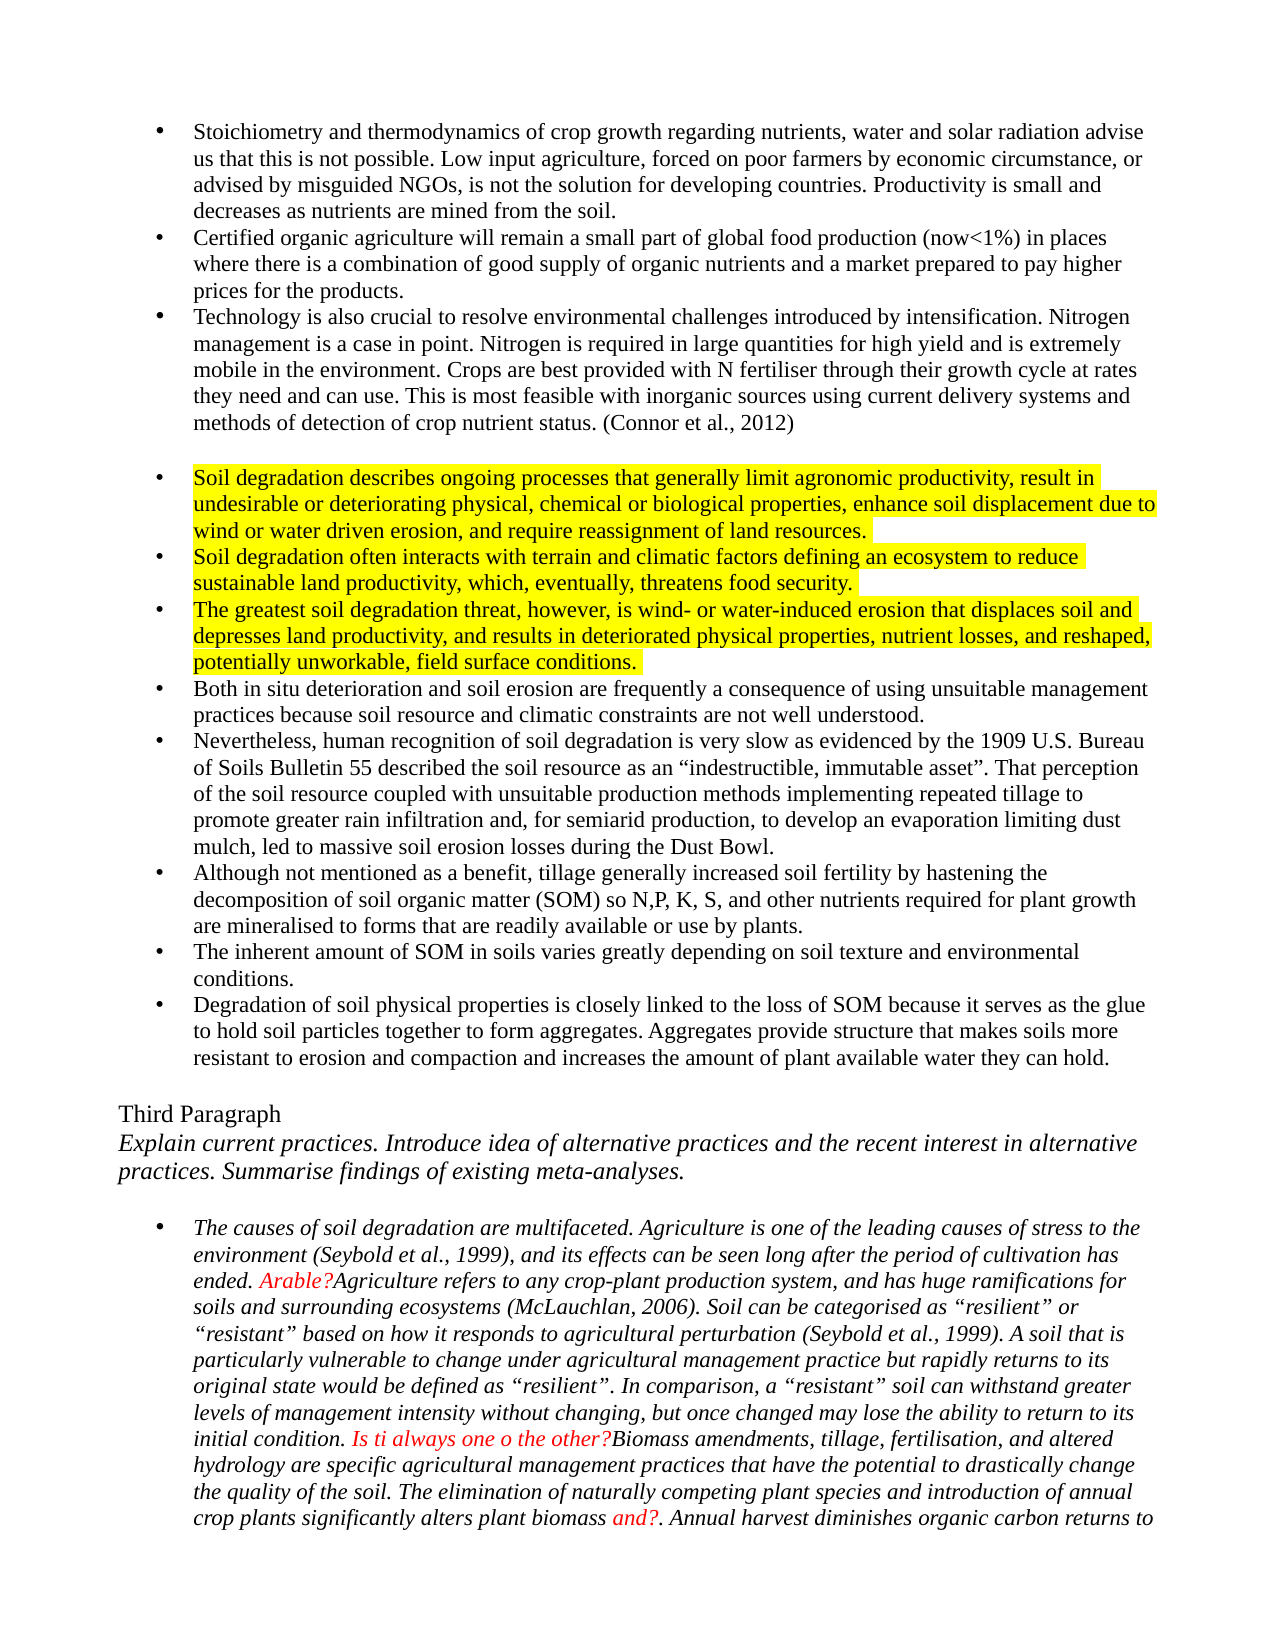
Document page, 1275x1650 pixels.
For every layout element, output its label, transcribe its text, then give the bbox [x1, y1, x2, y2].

list Although not mentioned as a benefit, tillage generally increased soil fertility by hastening the decomposition of soil organic matter (SOM) so N,P, K, S, and other nutrients required for plant growth are mineralised to forms that are readily available or use by plants. [156, 859, 1157, 938]
list The greatest soil degradation threat, however, is wind- or water-induced erosion that displaces soil and depresses land productivity, and results in deteriorated physical properties, nutrient losses, and reshaped, potentially unworkable, field surface conditions. [156, 596, 1157, 675]
list The causes of soil degradation are multifaceted. Agriculture is one of the leading causes of stress to the environment (Seybold et al., 1999), and its effects can be seen long after the period of cultivation has ended. Arable?Agriculture refers to any crop-plant production system, and has huge ramifications for soils and surrounding ecosystems (McLauchlan, 2006). Soil can be categorised as “resilient” or “resistant” based on how it responds to agricultural perturbation (Seybold et al., 1999). A soil that is particularly vulnerable to change under agricultural management practice but rapidly returns to its original state would be defined as “resilient”. In comparison, a “resistant” soil can withstand greater levels of management intensity without changing, but once changed may lose the ability to return to its initial condition. Is ti always one o the other?Biomass amendments, tillage, fertilisation, and altered hydrology are specific agricultural management practices that have the potential to drastically change the quality of the soil. The elimination of naturally competing plant species and introduction of annual crop plants significantly alters plant biomass and?. Annual harvest diminishes organic carbon returns to [156, 1214, 1157, 1531]
list Technology is also crucial to resolve environmental challenges introduced by intensification. Nitrogen management is a case in point. Nitrogen is required in large quantities for high yield and is extremely mobile in the environment. Crops are best provided with N fertiliser through their growth cycle at rates they need and can use. This is most feasible with inorganic sources using current delivery systems and methods of detection of crop nutrient status. (Connor et al., 2012) [156, 303, 1157, 435]
list Certified organic agriculture will remain a small part of global food production (now<1%) in places where there is a combination of good supply of organic nutrients and a market prepared to pay higher prices for the products. [156, 224, 1157, 303]
list Nevertheless, human recognition of soil degradation is very slow as evidenced by the 1909 U.S. Bureau of Soils Bulletin 55 described the soil resource as an “indestructible, immutable asset”. That perception of the soil resource coupled with unsuitable production methods implementing repeated tillage to promote greater rain infiltration and, for semiarid production, to develop an evaporation limiting dust mulch, led to massive soil erosion losses during the Dust Bowl. [156, 727, 1157, 859]
list Stoichiometry and thermodynamics of crop growth regarding nutrients, water and solar radiation advise us that this is not possible. Low input agriculture, forced on poor farmers by economic circumstance, or advised by misguided NGOs, is not the solution for developing countries. Productivity is small and decreases as nutrients are mined from the soil. [156, 118, 1157, 224]
list Both in situ deterioration and soil erosion are frequently a consequence of using unsuitable management practices because soil resource and climatic constraints are not well understood. [156, 675, 1157, 727]
list Soil degradation describes ongoing processes that generally limit agronomic productivity, result in undesirable or deteriorating physical, chemical or biological properties, enhance soil displacement due to wind or water driven erosion, and require reassignment of land resources. [156, 464, 1157, 543]
list The inherent amount of SOM in soils varies greatly depending on soil texture and environmental conditions. [156, 938, 1157, 991]
text Explain current practices. Introduce idea of alternative practices and the recent interest in alternative practices. Summarise findings of existing meta-analyses. [118, 1128, 1157, 1185]
text Third Paragraph [118, 1099, 1157, 1128]
list Soil degradation often interacts with terrain and climatic factors defining an ecosystem to reduce sustainable land productivity, which, eventually, threatens food security. [156, 543, 1157, 596]
list Degradation of soil physical properties is closely linked to the loss of SOM because it serves as the glue to hold soil particles together to form aggregates. Aggregates provide structure that makes soils more resistant to erosion and compaction and increases the amount of plant available water they can hold. [156, 991, 1157, 1070]
